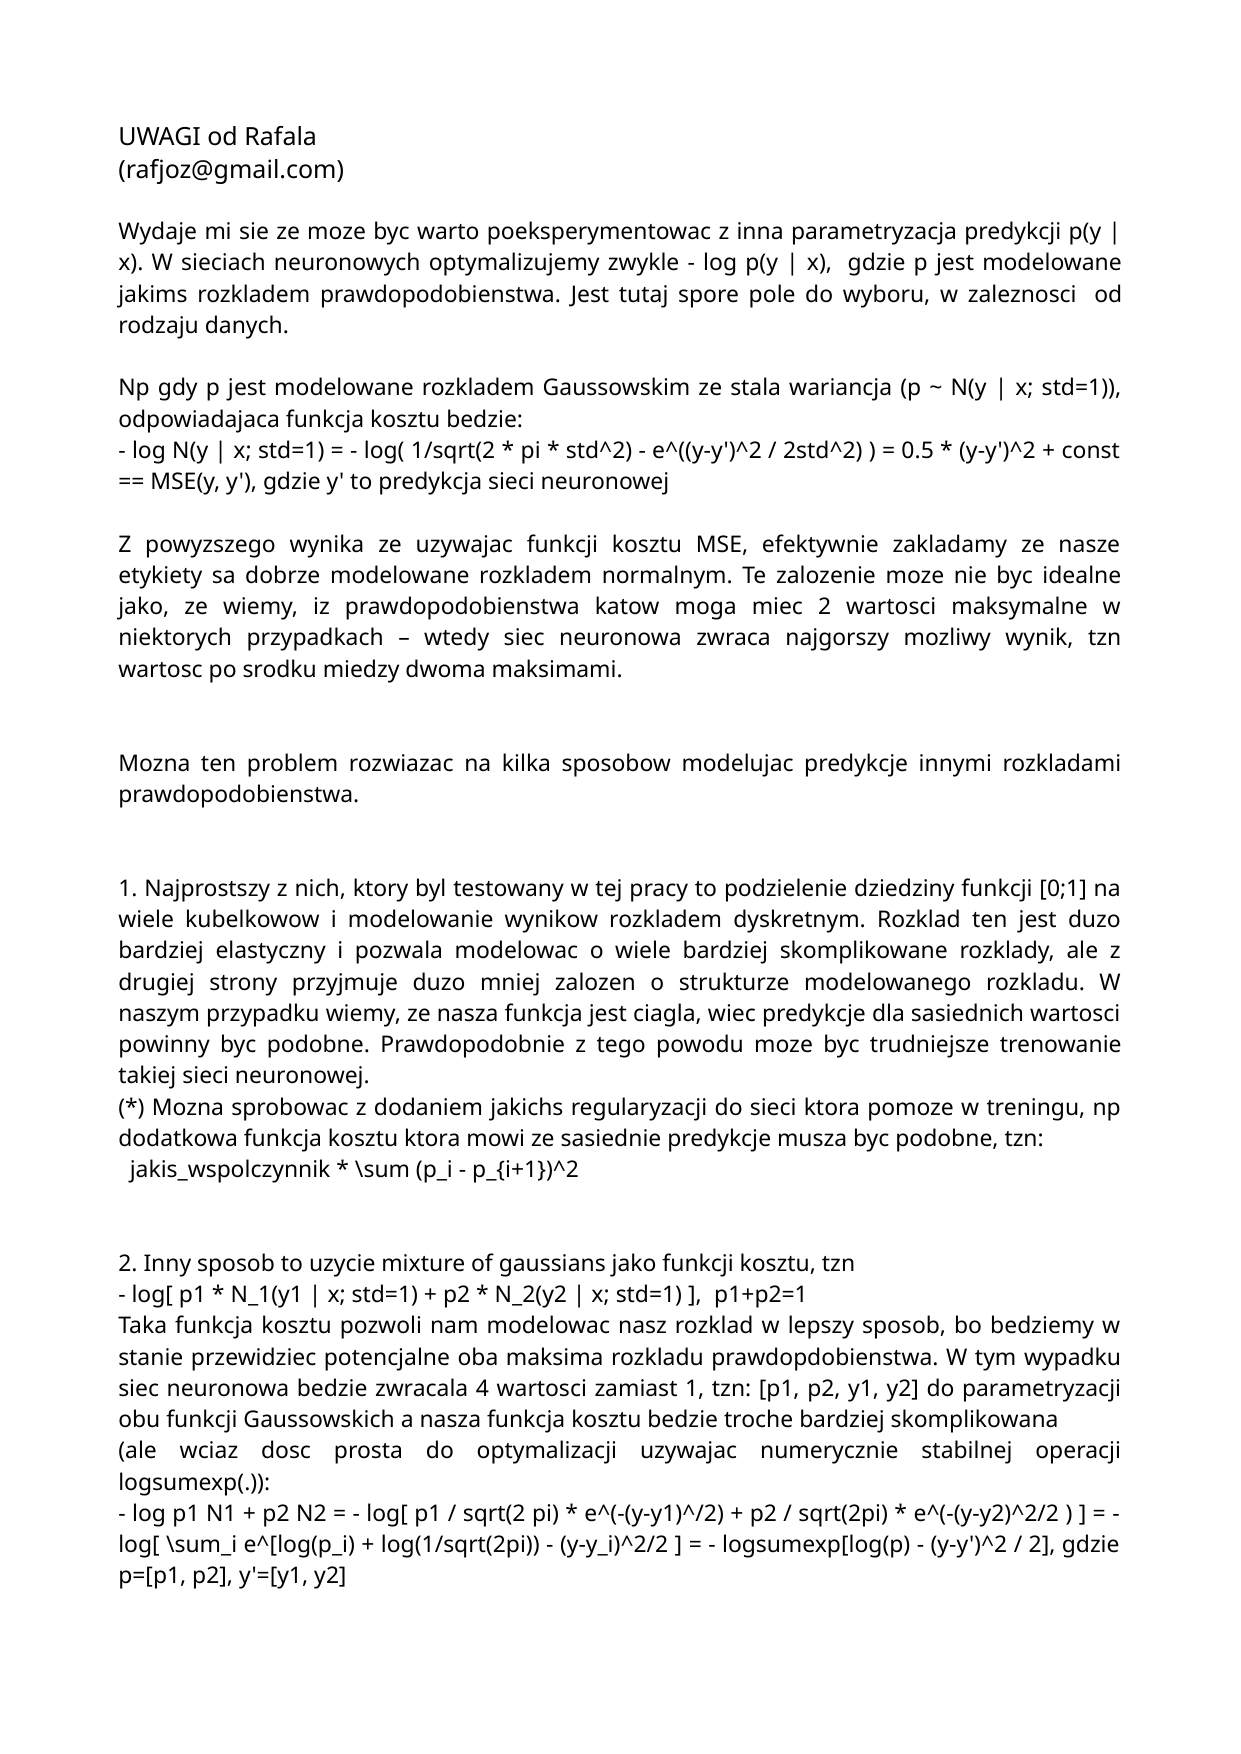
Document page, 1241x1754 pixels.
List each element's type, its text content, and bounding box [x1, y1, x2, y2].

text 1. Najprostszy z nich, ktory byl testowany w tej pracy to podzielenie dziedziny funkcji [0;1] na wiele kubelkowow i modelowanie wynikow rozkladem dyskretnym. Rozklad ten jest duzo bardziej elastyczny i pozwala modelowac o wiele bardziej skomplikowane rozklady, ale z drugiej strony przyjmuje duzo mniej zalozen o strukturze modelowanego rozkladu. W naszym przypadku wiemy, ze nasza funkcja jest ciagla, wiec predykcje dla sasiednich wartosci powinny byc podobne. Prawdopodobnie z tego powodu moze byc trudniejsze trenowanie takiej sieci neuronowej. [118, 872, 1122, 1091]
text Np gdy p jest modelowane rozkladem Gaussowskim ze stala wariancja (p ~ N(y | x; std=1)), odpowiadajaca funkcja kosztu bedzie: [118, 371, 1122, 434]
text (ale wciaz dosc prosta do optymalizacji uzywajac numerycznie stabilnej operacji logsumexp(.)): [118, 1434, 1122, 1497]
text - log p1 N1 + p2 N2 = - log[ p1 / sqrt(2 pi) * e^(-(y-y1)^/2) + p2 / sqrt(2pi) * e^(-(y-y2)^2/2 ) ] = - log[ \sum_i e^[log(p_i) + log(1/sqrt(2pi)) - (y-y_i)^2/2 ] = - logsumexp[log(p) - (y-y')^2 / 2], gdzie p=[p1, p2], y'=[y1, y2] [118, 1497, 1122, 1591]
text Z powyzszego wynika ze uzywajac funkcji kosztu MSE, efektywnie zakladamy ze nasze etykiety sa dobrze modelowane rozkladem normalnym. Te zalozenie moze nie byc idealne jako, ze wiemy, iz prawdopodobienstwa katow moga miec 2 wartosci maksymalne w niektorych przypadkach – wtedy siec neuronowa zwraca najgorszy mozliwy wynik, tzn wartosc po srodku miedzy dwoma maksimami. [118, 527, 1122, 684]
text jakis_wspolczynnik * \sum (p_i - p_{i+1})^2 [118, 1153, 1122, 1184]
text 2. Inny sposob to uzycie mixture of gaussians jako funkcji kosztu, tzn [118, 1247, 1122, 1278]
text Mozna ten problem rozwiazac na kilka sposobow modelujac predykcje innymi rozkladami prawdopodobienstwa. [118, 747, 1122, 809]
text Wydaje mi sie ze moze byc warto poeksperymentowac z inna parametryzacja predykcji p(y | x). W sieciach neuronowych optymalizujemy zwykle - log p(y | x), gdzie p jest modelowane jakims rozkladem prawdopodobienstwa. Jest tutaj spore pole do wyboru, w zaleznosci od rodzaju danych. [118, 215, 1122, 340]
text (*) Mozna sprobowac z dodaniem jakichs regularyzacji do sieci ktora pomoze w treningu, np dodatkowa funkcja kosztu ktora mowi ze sasiednie predykcje musza byc podobne, tzn: [118, 1091, 1122, 1153]
text (rafjoz@gmail.com) [118, 152, 1122, 186]
text - log[ p1 * N_1(y1 | x; std=1) + p2 * N_2(y2 | x; std=1) ], p1+p2=1 [118, 1278, 1122, 1309]
text Taka funkcja kosztu pozwoli nam modelowac nasz rozklad w lepszy sposob, bo bedziemy w stanie przewidziec potencjalne oba maksima rozkladu prawdopdobienstwa. W tym wypadku siec neuronowa bedzie zwracala 4 wartosci zamiast 1, tzn: [p1, p2, y1, y2] do parametryzacji obu funkcji Gaussowskich a nasza funkcja kosztu bedzie troche bardziej skomplikowana [118, 1309, 1122, 1434]
text - log N(y | x; std=1) = - log( 1/sqrt(2 * pi * std^2) - e^((y-y')^2 / 2std^2) ) = 0.5 * (y-y')^2 + const == MSE(y, y'), gdzie y' to predykcja sieci neuronowej [118, 434, 1122, 496]
text UWAGI od Rafala [118, 118, 1122, 152]
